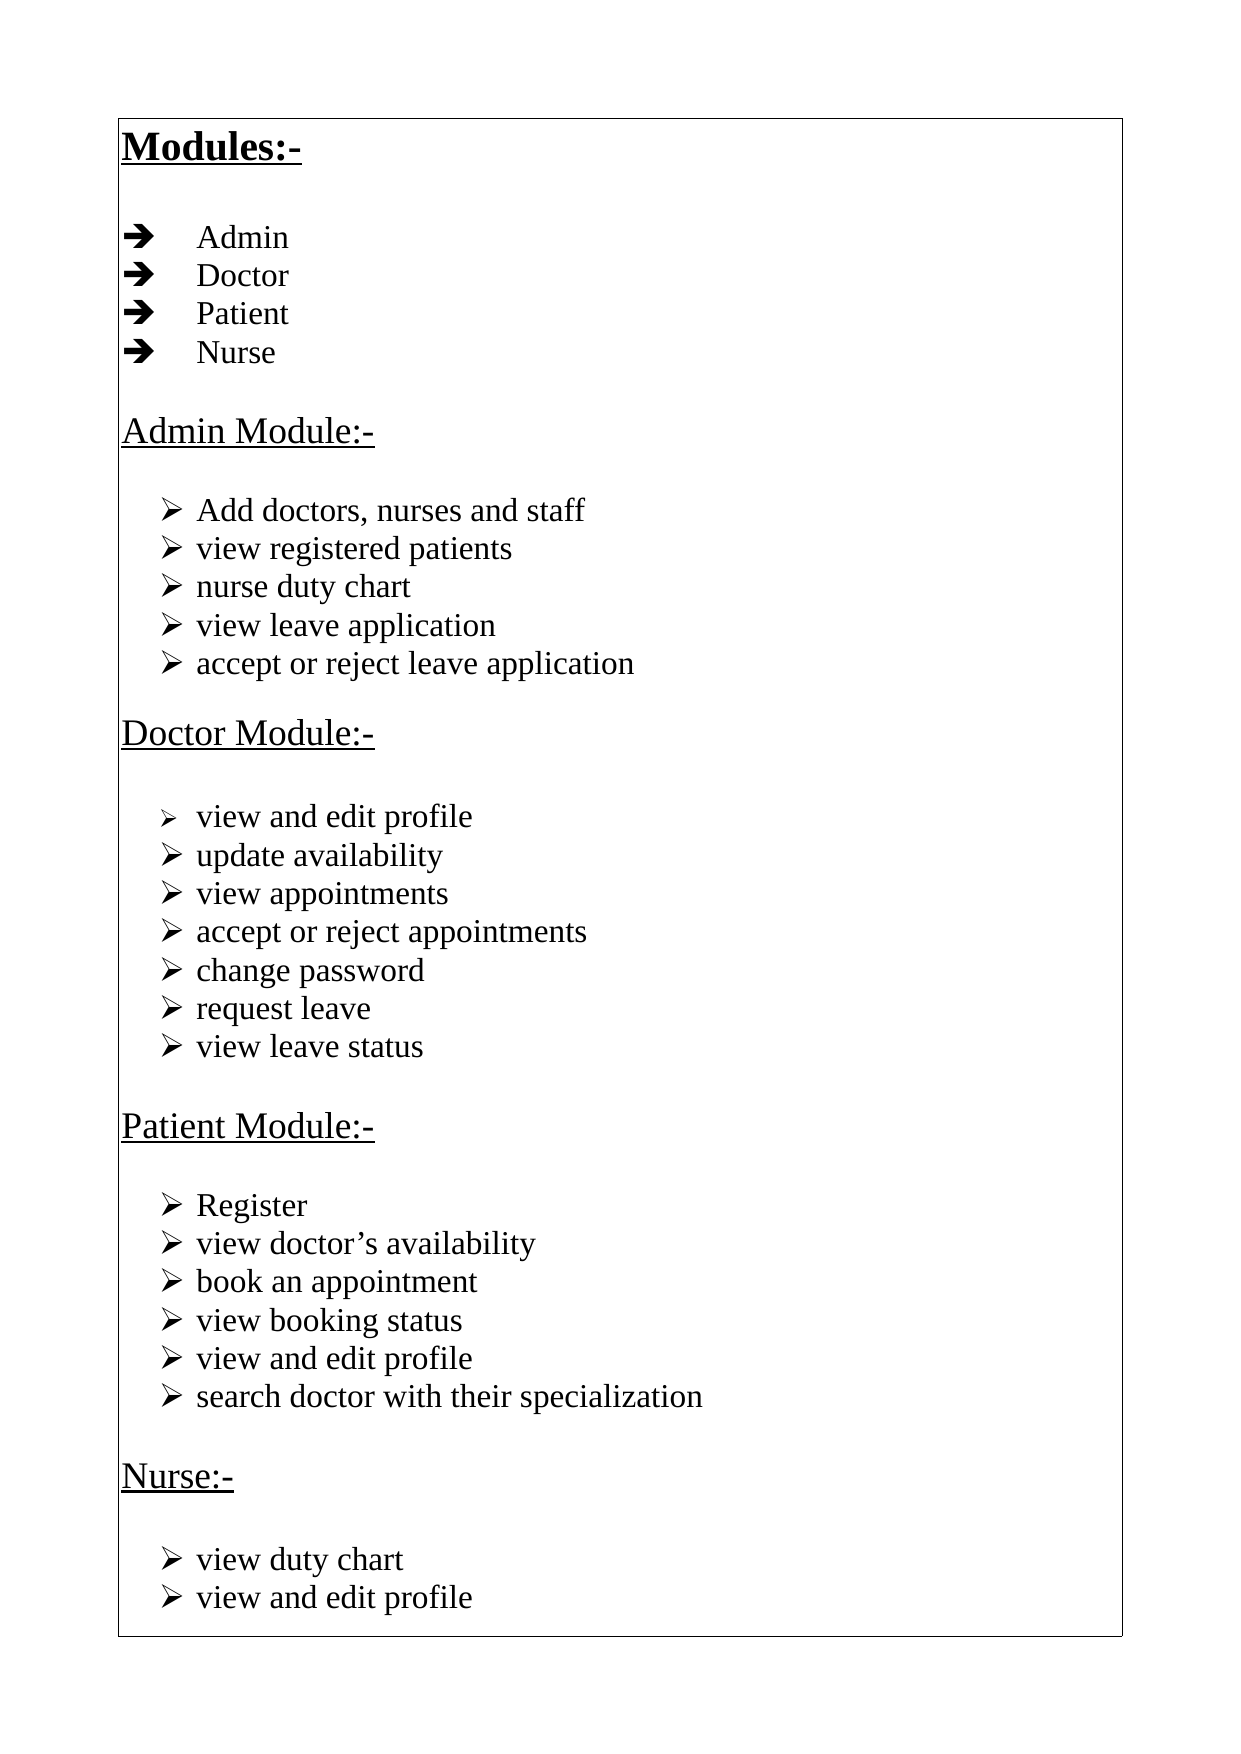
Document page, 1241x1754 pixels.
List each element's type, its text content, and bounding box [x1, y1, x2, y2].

list view and edit profile [159, 1578, 1119, 1616]
list Patient [121, 294, 1119, 332]
list view appointments [159, 873, 1119, 912]
list book an appointment [159, 1262, 1119, 1300]
text Modules:- [121, 121, 1119, 169]
list Add doctors, nurses and staff [159, 490, 1119, 528]
list view and edit profile [159, 797, 1119, 835]
list view doctor’s availability [159, 1223, 1119, 1262]
list Nurse [121, 332, 1119, 370]
list Doctor [121, 255, 1119, 294]
list search doctor with their specialization [159, 1377, 1119, 1415]
text Patient Module:- [121, 1103, 1119, 1147]
list Admin Module:- [121, 409, 1119, 452]
text Nurse:- [121, 1453, 1119, 1496]
text Doctor Module:- [121, 711, 1119, 754]
list Admin [121, 217, 1119, 255]
list view leave status [159, 1027, 1119, 1065]
list view duty chart [159, 1539, 1119, 1578]
list accept or reject appointments [159, 912, 1119, 950]
list Register [159, 1185, 1119, 1223]
list view leave application [159, 605, 1119, 643]
list update availability [159, 835, 1119, 873]
list change password [159, 950, 1119, 988]
list view registered patients [159, 528, 1119, 567]
list view and edit profile [159, 1338, 1119, 1377]
list nurse duty chart [159, 567, 1119, 605]
list view booking status [159, 1300, 1119, 1338]
list accept or reject leave application [159, 643, 1119, 682]
list request leave [159, 988, 1119, 1027]
